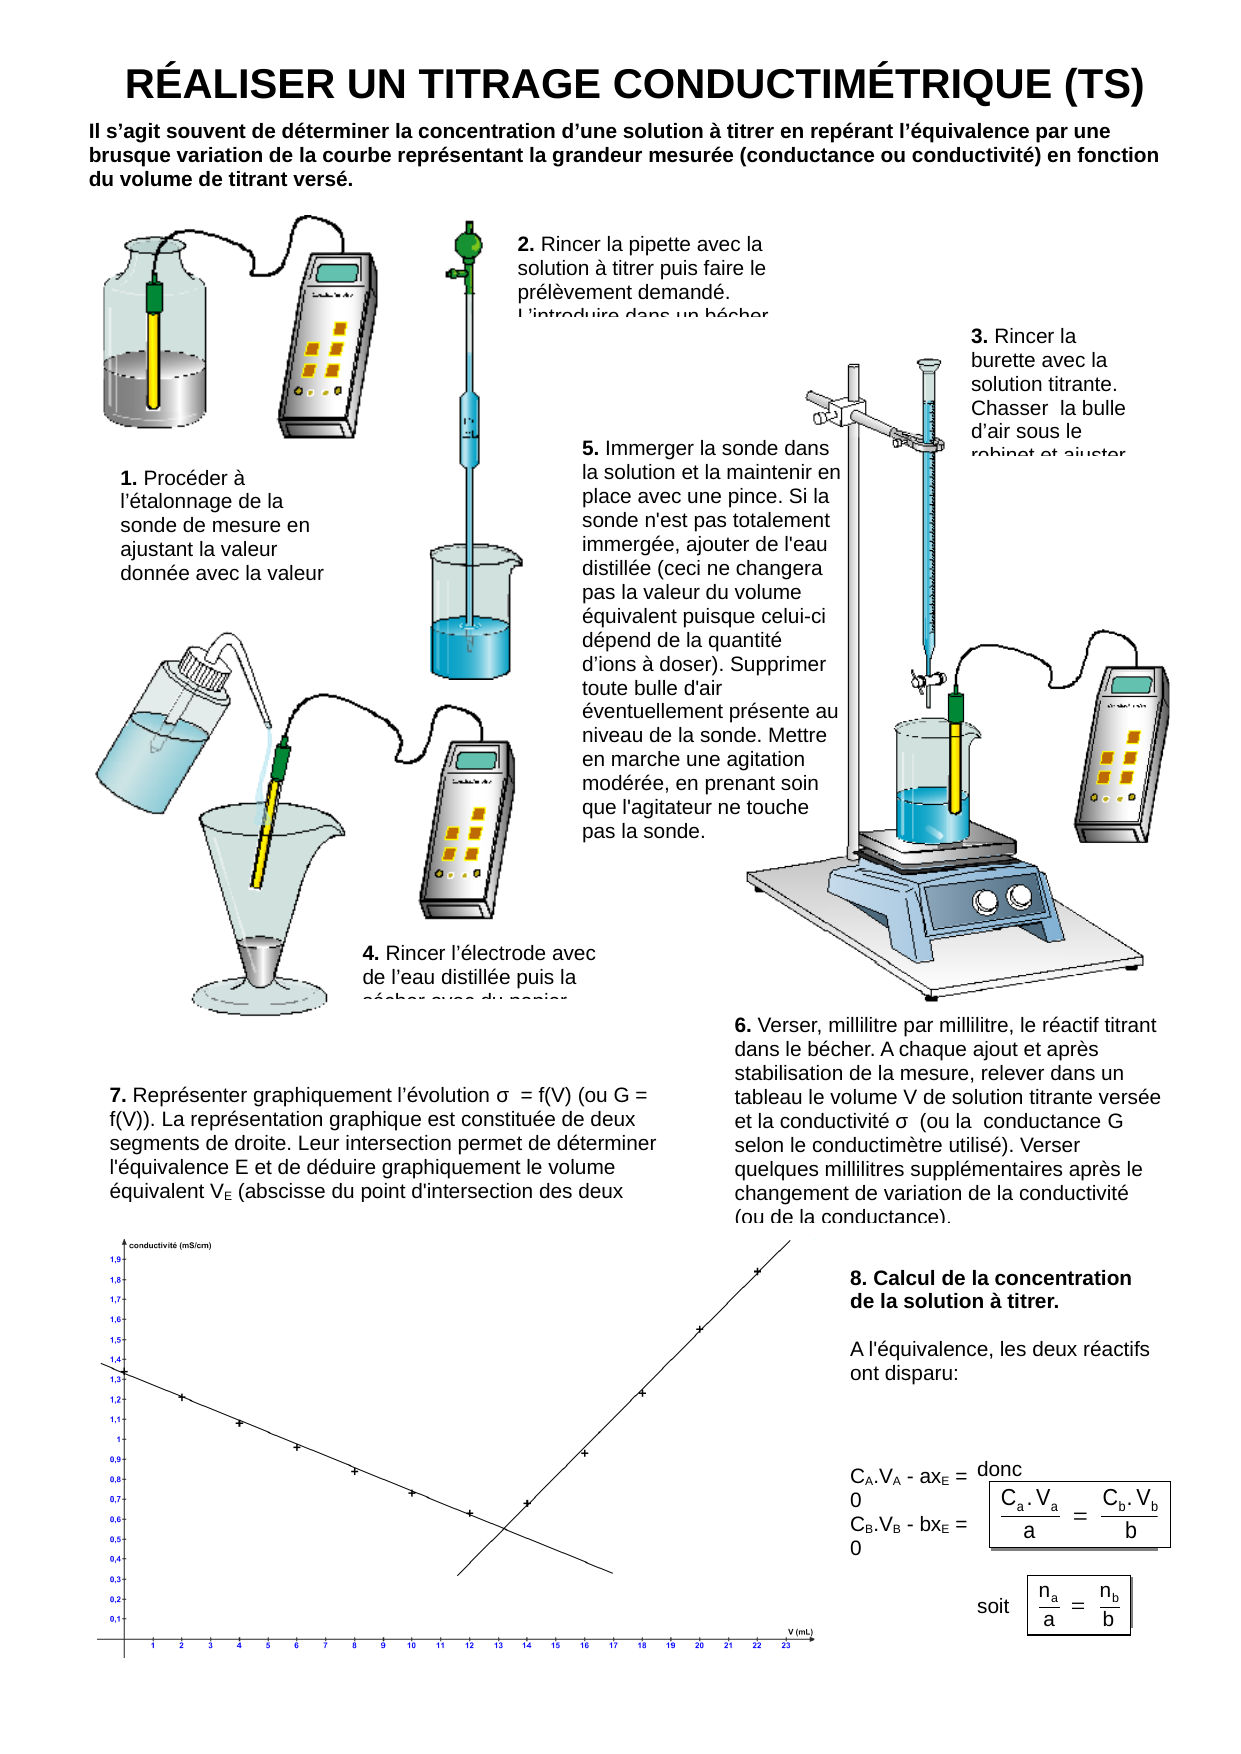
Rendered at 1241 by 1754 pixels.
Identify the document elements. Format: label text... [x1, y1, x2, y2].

picture [95, 1239, 815, 1659]
text 3. Rincer la burette avec la solution titrante. Chasser la bulle d’air sous le robinet et ajuster le zéro. [971, 323, 1126, 456]
picture [742, 350, 1170, 1005]
text 8. Calcul de la concentration de la solution à titrer. [850, 1265, 1157, 1313]
text 6. Verser, millilitre par millilitre, le réactif titrant dans le bécher. A chaque ajout et après stabilisation de la mesure, relever dans un tableau le volume V de solution titrante versée et la conductivité σ (ou la conductance G selon le conductimètre utilisé). Verser quelques millilitres supplémentaires après le changement de variation de la conductivité (ou de la conductance). [734, 1013, 1162, 1222]
text Il s’agit souvent de déterminer la concentration d’une solution à titrer en repérant l’équivalence par une brusque variation de la courbe représentant la grandeur mesurée (conductance ou conductivité) en fonction du volume de titrant versé. [88, 119, 1181, 191]
table_header CA.VA - axE = 0 CB.VB - bxE = 0 [850, 1385, 977, 1628]
text 5. Immerger la sonde dans la solution et la maintenir en place avec une pince. Si la sonde n'est pas totalement immergée, ajouter de l'eau distillée (ceci ne changera pas la valeur du volume équivalent puisque celui-ci dépend de la quantité d’ions à doser). Supprimer toute bulle d'air éventuellement présente au niveau de la sonde. Mettre en marche une agitation modérée, en prenant soin que l'agitateur ne touche pas la sonde. [582, 436, 841, 843]
picture [94, 215, 523, 1023]
text A l'équivalence, les deux réactifs ont disparu: [850, 1337, 1157, 1385]
text 1. Procéder à l’étalonnage de la sonde de mesure en ajustant la valeur donnée avec la valeur de la solution étalon. [120, 465, 340, 582]
text 2. Rincer la pipette avec la solution à titrer puis faire le prélèvement demandé. L’introduire dans un bécher propre. [517, 232, 831, 316]
text 7. Représenter graphiquement l’évolution σ = f(V) (ou G = f(V)). La représentation graphique est constituée de deux segments de droite. Leur intersection permet de déterminer l'équivalence E et de déduire graphiquement le volume équivalent VE (abscisse du point d'intersection des deux segments). [109, 1083, 686, 1202]
text 4. Rincer l’électrode avec de l’eau distillée puis la sécher avec du papier absorbant [362, 941, 603, 999]
picture [103, 215, 382, 443]
table_header donc soit [977, 1385, 1158, 1628]
text Réaliser un titrage conductimétrique (TS) [88, 59, 1181, 107]
